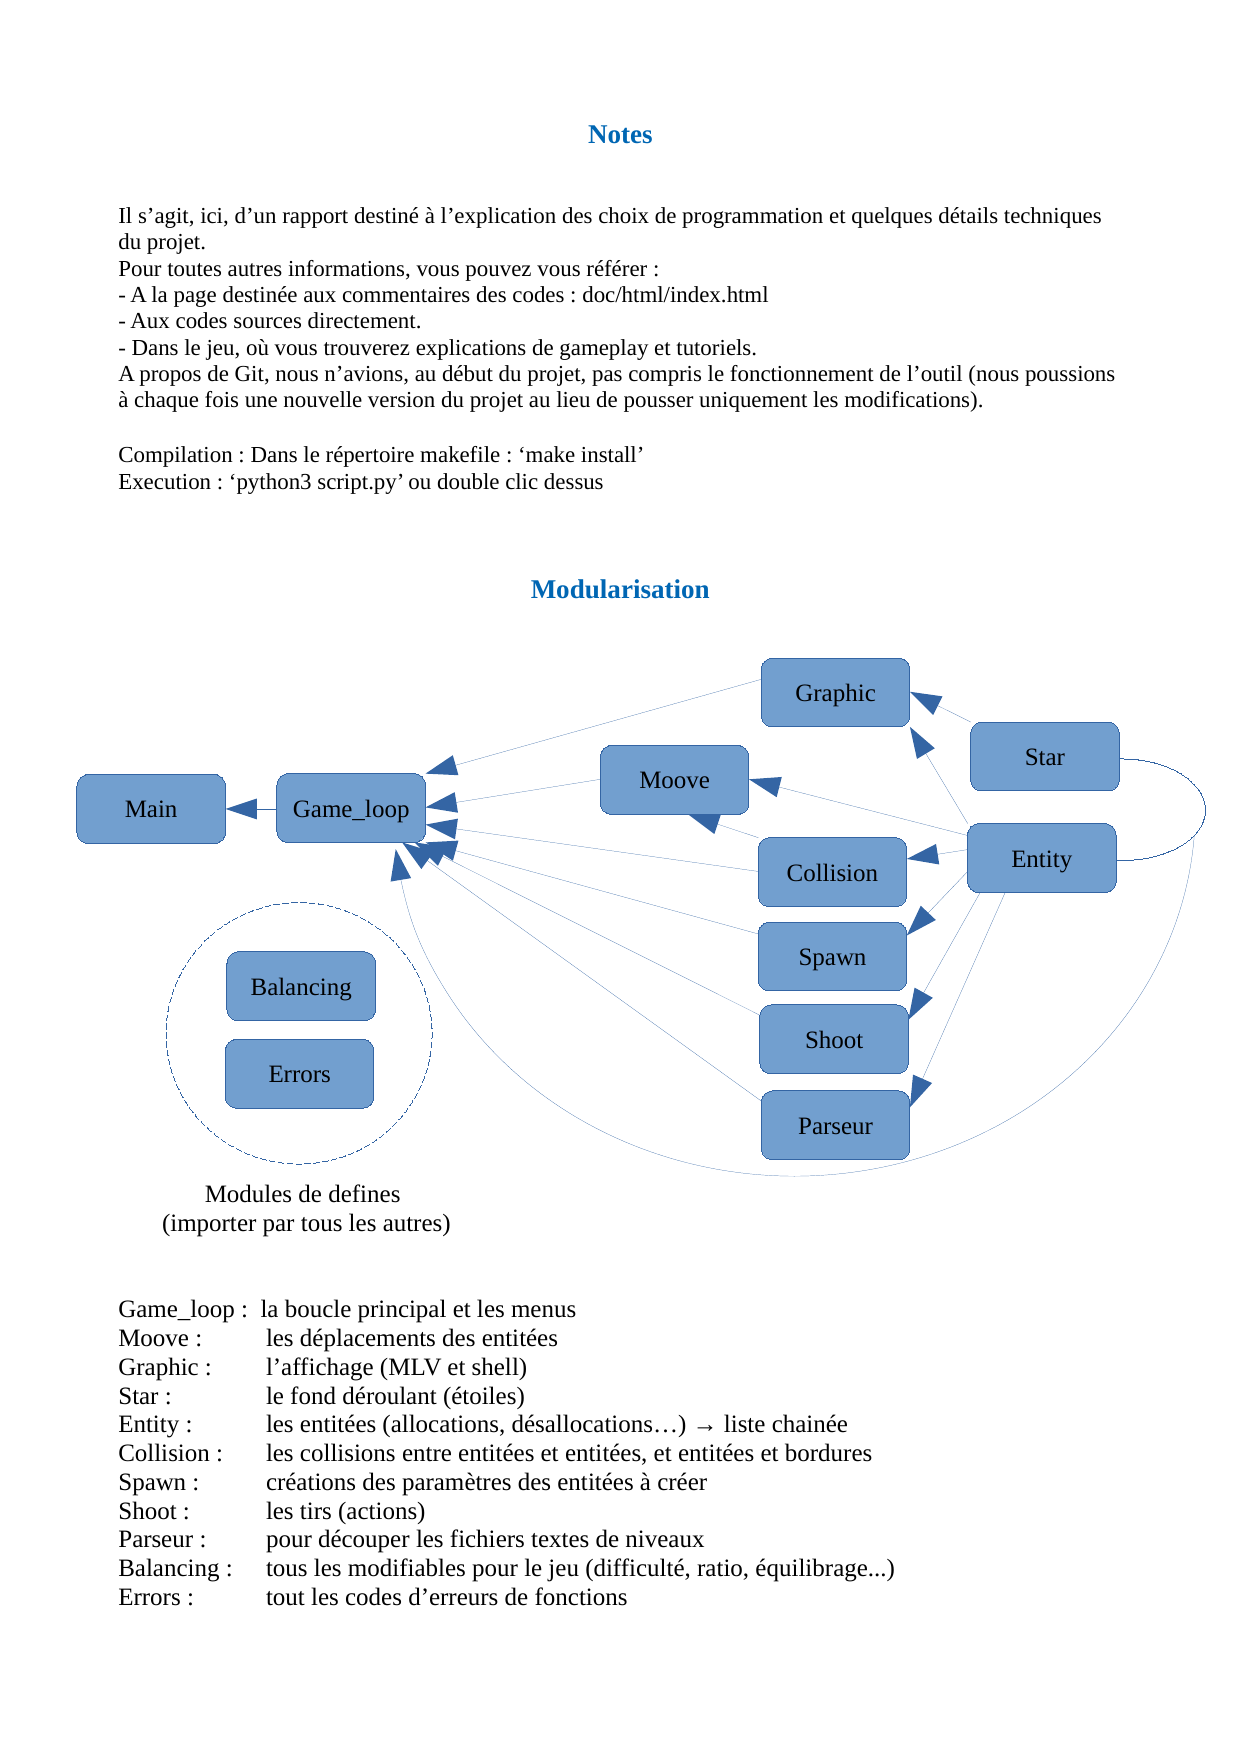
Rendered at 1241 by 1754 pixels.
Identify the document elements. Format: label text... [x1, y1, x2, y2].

text Pour toutes autres informations, vous pouvez vous référer : [118, 255, 1122, 281]
text Modularisation [118, 573, 1122, 604]
text Notes [118, 118, 1122, 149]
text Modules de defines [118, 1179, 1122, 1208]
text - A la page destinée aux commentaires des codes : doc/html/index.html [118, 281, 1122, 307]
text Graphic : l’affichage (MLV et shell) [118, 1352, 1122, 1381]
text (importer par tous les autres) [118, 1208, 1122, 1237]
text Parseur : pour découper les fichiers textes de niveaux [118, 1524, 1122, 1553]
text Game_loop : la boucle principal et les menus [118, 1294, 1122, 1323]
text Spawn : créations des paramètres des entitées à créer [118, 1467, 1122, 1496]
text A propos de Git, nous n’avions, au début du projet, pas compris le fonctionnement de l’outil (nous poussions à chaque fois une nouvelle version du projet au lieu de pousser uniquement les modifications). [118, 360, 1122, 413]
text Entity : les entitées (allocations, désallocations…) → liste chainée [118, 1409, 1122, 1438]
text Compilation : Dans le répertoire makefile : ‘make install’ [118, 442, 1122, 468]
text Shoot : les tirs (actions) [118, 1496, 1122, 1524]
text - Dans le jeu, où vous trouverez explications de gameplay et tutoriels. [118, 334, 1122, 360]
text - Aux codes sources directement. [118, 307, 1122, 334]
text Il s’agit, ici, d’un rapport destiné à l’explication des choix de programmation et quelques détails techniques du projet. [118, 202, 1122, 255]
text Collision : les collisions entre entitées et entitées, et entitées et bordures [118, 1438, 1122, 1467]
text Errors : tout les codes d’erreurs de fonctions [118, 1582, 1122, 1611]
text Star : le fond déroulant (étoiles) [118, 1381, 1122, 1409]
text Execution : ‘python3 script.py’ ou double clic dessus [118, 468, 1122, 494]
text Moove : les déplacements des entitées [118, 1323, 1122, 1352]
text Balancing : tous les modifiables pour le jeu (difficulté, ratio, équilibrage...) [118, 1553, 1122, 1582]
